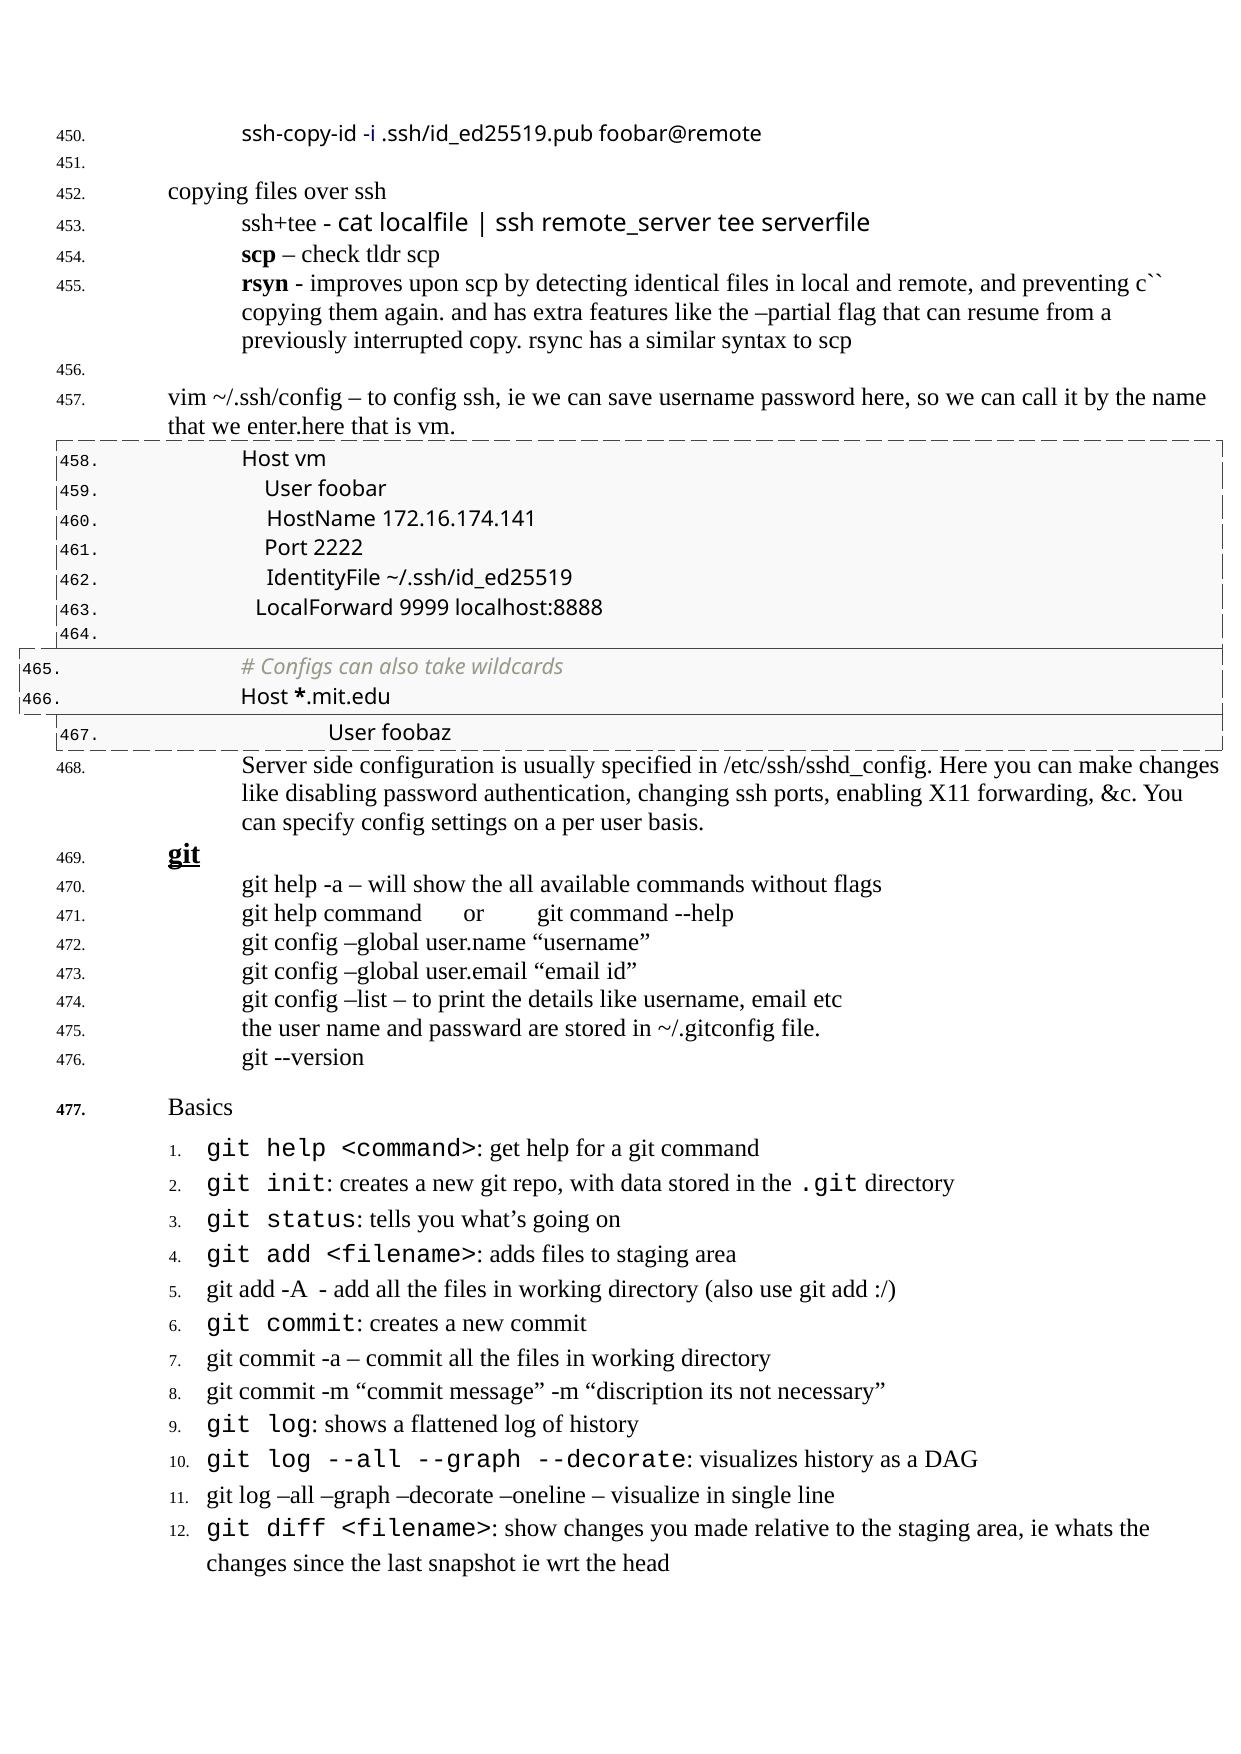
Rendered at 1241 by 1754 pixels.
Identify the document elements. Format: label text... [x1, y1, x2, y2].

list git commit: creates a new commit [169, 1308, 1222, 1338]
list git add <filename>: adds files to staging area [169, 1239, 1222, 1270]
list git commit -m “commit message” -m “discription its not necessary” [169, 1376, 1222, 1405]
list git help -a – will show the all available commands without flags [56, 869, 1222, 898]
list HostName 172.16.174.141 [56, 499, 1222, 529]
list git add -A - add all the files in working directory (also use git add :/) [169, 1274, 1222, 1303]
list IdentityFile ~/.ssh/id_ed25519 [56, 559, 1222, 589]
list git help command or git command --help [56, 898, 1222, 927]
list rsyn - improves upon scp by detecting identical files in local and remote, and preventing c`` copying them again. and has extra features like the –partial flag that can resume from a previously interrupted copy. rsync has a similar syntax to scp [56, 268, 1222, 354]
list ssh+tee - cat localfile | ssh remote_server tee serverfile [56, 205, 1222, 239]
list vim ~/.ssh/config – to config ssh, ie we can save username password here, so we can call it by the name that we enter.here that is vm. [56, 382, 1222, 440]
list git config –list – to print the details like username, email etc [56, 984, 1222, 1013]
list git log --all --graph --decorate: visualizes history as a DAG [169, 1444, 1222, 1475]
list git diff <filename>: show changes you made relative to the staging area, ie whats the changes since the last snapshot ie wrt the head [169, 1513, 1222, 1577]
list Host vm [56, 440, 1222, 470]
list git help <command>: get help for a git command [169, 1133, 1222, 1164]
list the user name and passward are stored in ~/.gitconfig file. [56, 1013, 1222, 1042]
list LocalForward 9999 localhost:8888 [56, 589, 1222, 619]
list ssh-copy-id -i .ssh/id_ed25519.pub foobar@remote [56, 118, 1222, 148]
subtitle Basics [56, 1092, 1222, 1120]
list git init: creates a new git repo, with data stored in the .git directory [169, 1168, 1222, 1199]
list Server side configuration is usually specified in /etc/ssh/sshd_config. Here you can make changes like disabling password authentication, changing ssh ports, enabling X11 forwarding, &c. You can specify config settings on a per user basis. [56, 750, 1222, 836]
list git --version [56, 1042, 1222, 1071]
list git config –global user.name “username” [56, 927, 1222, 956]
list # Configs can also take wildcards [19, 648, 1222, 678]
list Port 2222 [56, 529, 1222, 559]
list scp – check tldr scp [56, 239, 1222, 268]
list git status: tells you what’s going on [169, 1204, 1222, 1234]
list User foobar [56, 470, 1222, 499]
list git log –all –graph –decorate –oneline – visualize in single line [169, 1480, 1222, 1509]
list copying files over ssh [56, 176, 1222, 205]
list git config –global user.email “email id” [56, 956, 1222, 984]
list User foobaz [56, 715, 1222, 750]
list git commit -a – commit all the files in working directory [169, 1343, 1222, 1372]
list Host *.mit.edu [19, 678, 1222, 714]
list git [56, 836, 1222, 869]
list git log: shows a flattened log of history [169, 1409, 1222, 1440]
